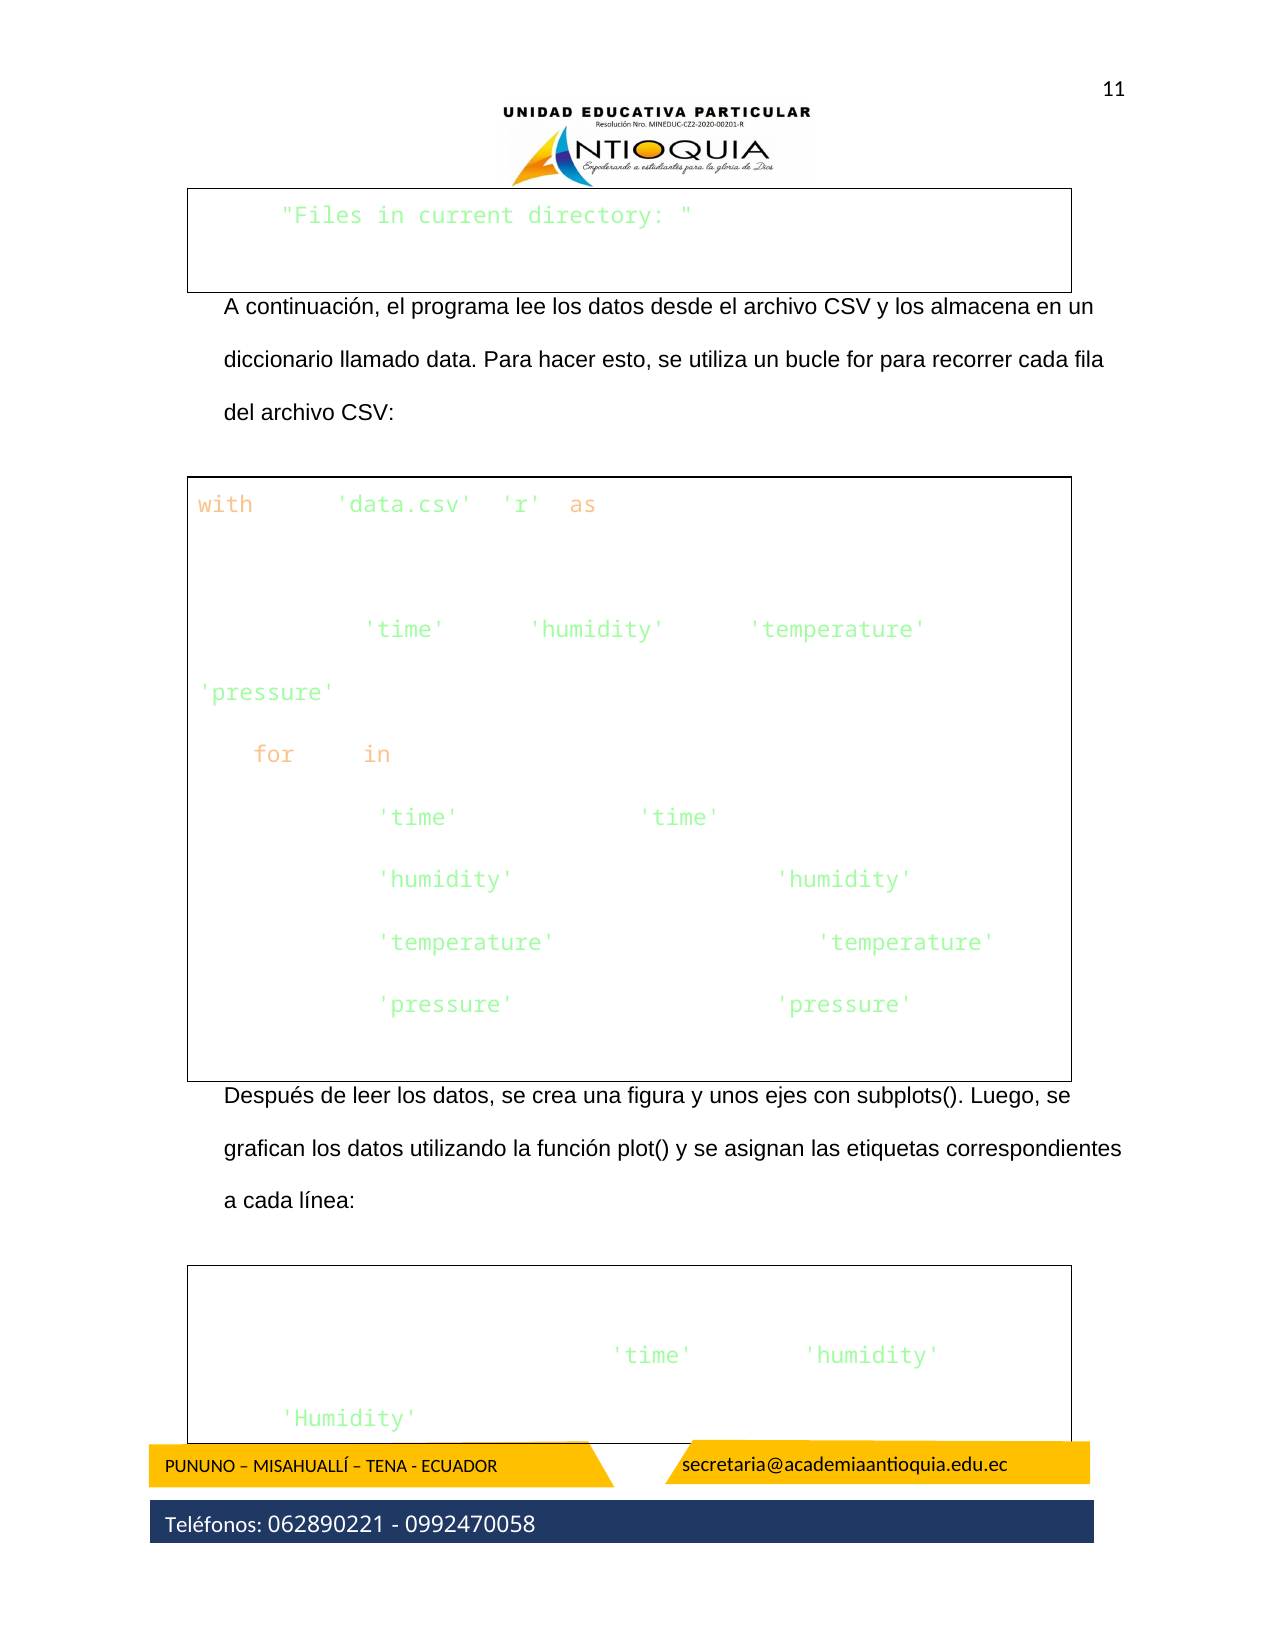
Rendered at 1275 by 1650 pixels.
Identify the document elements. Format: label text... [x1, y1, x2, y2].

table_header print("Files in current directory: ", os.listdir()) [188, 189, 1071, 292]
table_header with open('data.csv', 'r') as csvfile: reader = csv.DictReader(csvfile) data = {'time': [], 'humidity': [], 'temperature': [], 'pressure': []} for row in reader: data['time'].append(row['time']) data['humidity'].append(float(row['humidity'])) data['temperature'].append(float(row['temperature'])) data['pressure'].append(float(row['pressure'])) [188, 478, 1071, 1081]
text Después de leer los datos, se crea una figura y unos ejes con subplots(). Luego, se grafican los datos utilizando la función plot() y se asignan las etiquetas correspondientes a cada línea: [224, 1082, 1125, 1214]
table_header fig, ax = plt.subplots() humidity_plot, = ax.plot(data['time'], data['humidity'], label='Humidity') [188, 1266, 1071, 1443]
text A continuación, el programa lee los datos desde el archivo CSV y los almacena en un diccionario llamado data. Para hacer esto, se utiliza un bucle for para recorrer cada fila del archivo CSV: [224, 293, 1125, 425]
